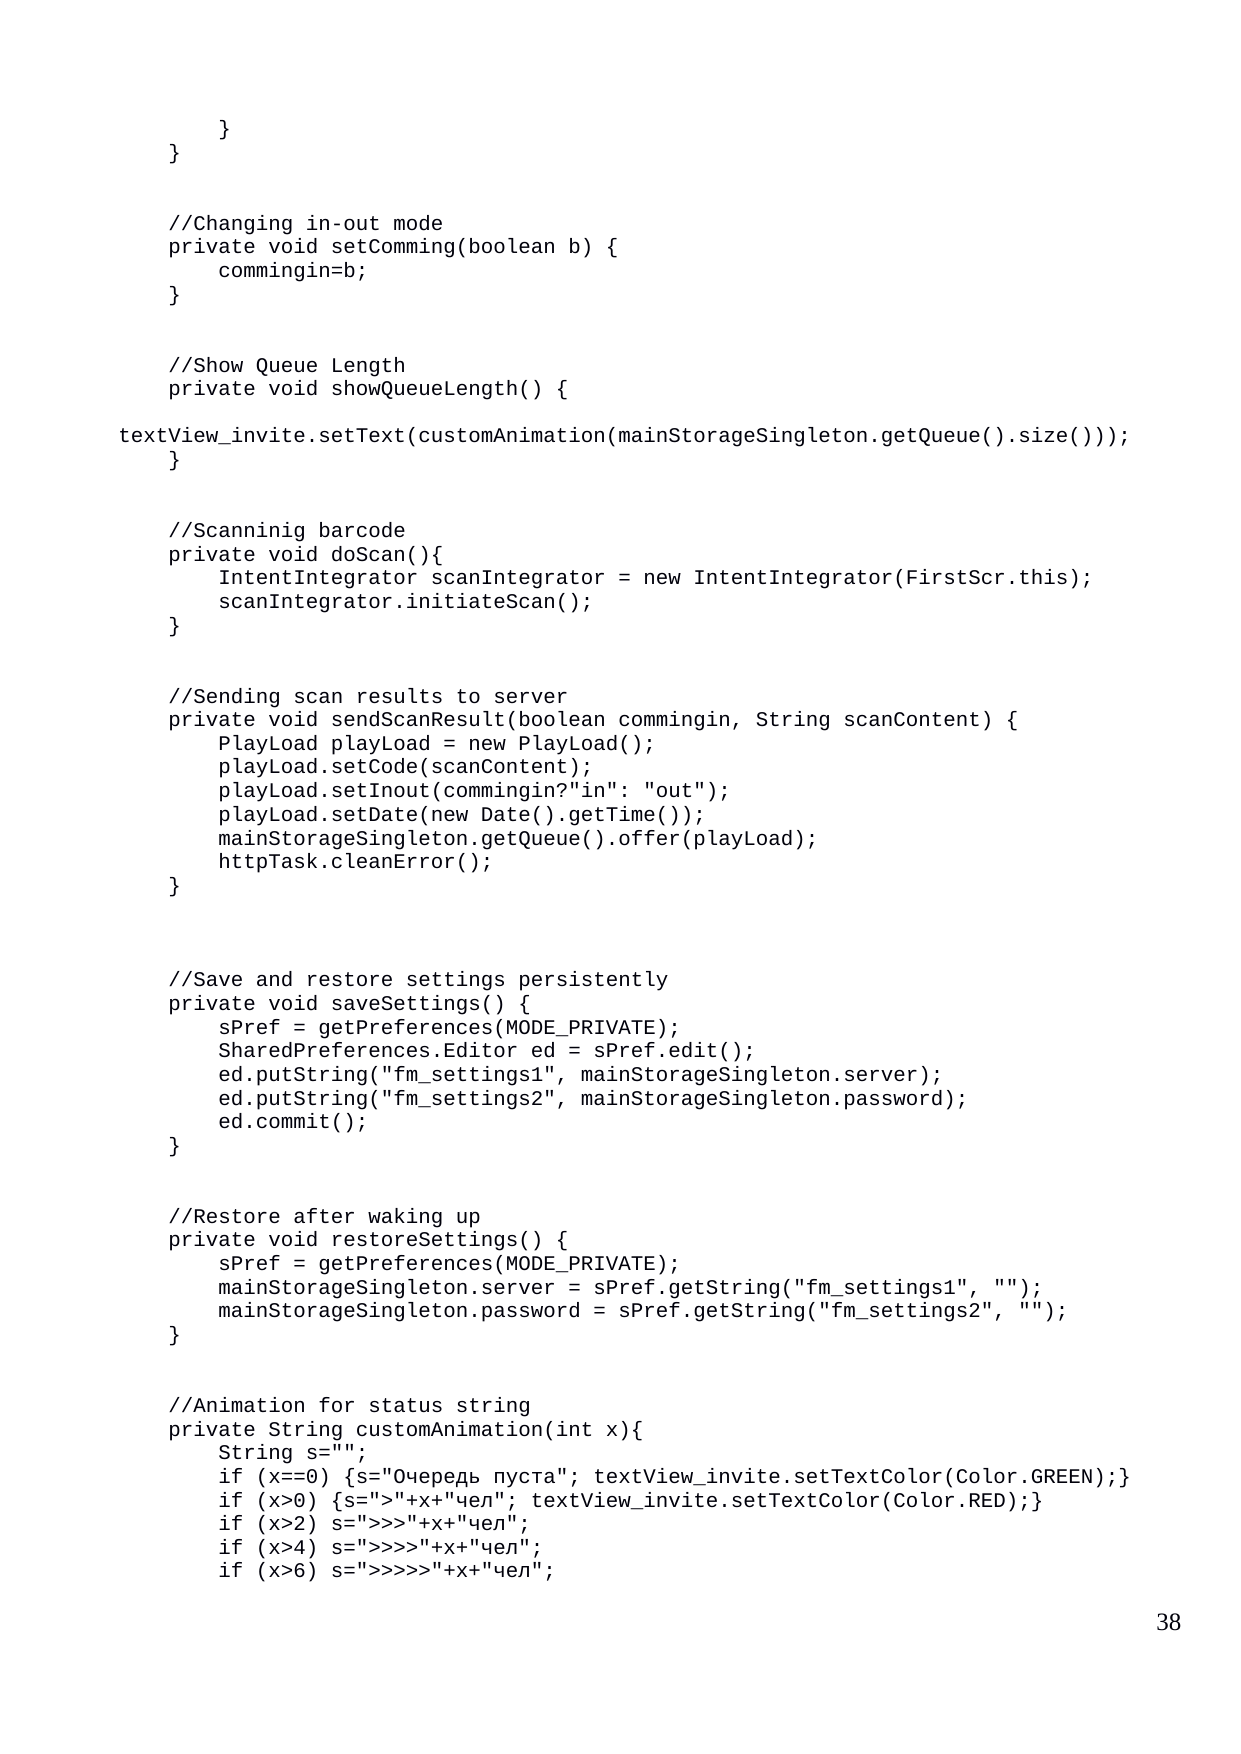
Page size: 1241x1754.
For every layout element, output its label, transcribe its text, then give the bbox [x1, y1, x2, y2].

text String s=""; [118, 1442, 1181, 1466]
text PlayLoad playLoad = new PlayLoad(); [118, 733, 1181, 757]
text } [118, 449, 1181, 473]
text httpTask.cleanError(); [118, 851, 1181, 875]
text if (x>2) s=">>>"+x+"чел"; [118, 1513, 1181, 1537]
text private void sendScanResult(boolean commingin, String scanContent) { [118, 709, 1181, 733]
text playLoad.setDate(new Date().getTime()); [118, 804, 1181, 827]
text ed.putString("fm_settings2", mainStorageSingleton.password); [118, 1088, 1181, 1111]
text //Scanninig barcode [118, 520, 1181, 544]
text mainStorageSingleton.server = sPref.getString("fm_settings1", ""); [118, 1277, 1181, 1300]
text //Restore after waking up [118, 1206, 1181, 1229]
text //Changing in-out mode [118, 213, 1181, 236]
text } [118, 1135, 1181, 1158]
text } [118, 142, 1181, 165]
text private void restoreSettings() { [118, 1229, 1181, 1253]
text //Show Queue Length [118, 354, 1181, 378]
text } [118, 875, 1181, 898]
text ed.putString("fm_settings1", mainStorageSingleton.server); [118, 1064, 1181, 1088]
text textView_invite.setText(customAnimation(mainStorageSingleton.getQueue().size())); [118, 402, 1181, 449]
text mainStorageSingleton.password = sPref.getString("fm_settings2", ""); [118, 1300, 1181, 1324]
text if (x>0) {s=">"+x+"чел"; textView_invite.setTextColor(Color.RED);} [118, 1489, 1181, 1513]
text scanIntegrator.initiateScan(); [118, 591, 1181, 615]
text } [118, 1324, 1181, 1348]
text if (x>6) s=">>>>>"+x+"чел"; [118, 1561, 1181, 1584]
text IntentIntegrator scanIntegrator = new IntentIntegrator(FirstScr.this); [118, 567, 1181, 591]
text //Sending scan results to server [118, 686, 1181, 709]
text playLoad.setCode(scanContent); [118, 757, 1181, 780]
text if (x==0) {s="Очередь пуста"; textView_invite.setTextColor(Color.GREEN);} [118, 1466, 1181, 1489]
text private void setComming(boolean b) { [118, 236, 1181, 260]
text //Save and restore settings persistently [118, 969, 1181, 993]
text private void showQueueLength() { [118, 378, 1181, 402]
text commingin=b; [118, 260, 1181, 284]
text } [118, 615, 1181, 638]
text SharedPreferences.Editor ed = sPref.edit(); [118, 1040, 1181, 1064]
text //Animation for status string [118, 1395, 1181, 1419]
text if (x>4) s=">>>>"+x+"чел"; [118, 1537, 1181, 1561]
text private void saveSettings() { [118, 993, 1181, 1017]
text sPref = getPreferences(MODE_PRIVATE); [118, 1017, 1181, 1040]
text playLoad.setInout(commingin?"in": "out"); [118, 780, 1181, 804]
text private String customAnimation(int x){ [118, 1419, 1181, 1442]
text } [118, 284, 1181, 307]
text private void doScan(){ [118, 544, 1181, 567]
text ed.commit(); [118, 1111, 1181, 1135]
text sPref = getPreferences(MODE_PRIVATE); [118, 1253, 1181, 1277]
text } [118, 118, 1181, 142]
text mainStorageSingleton.getQueue().offer(playLoad); [118, 827, 1181, 851]
